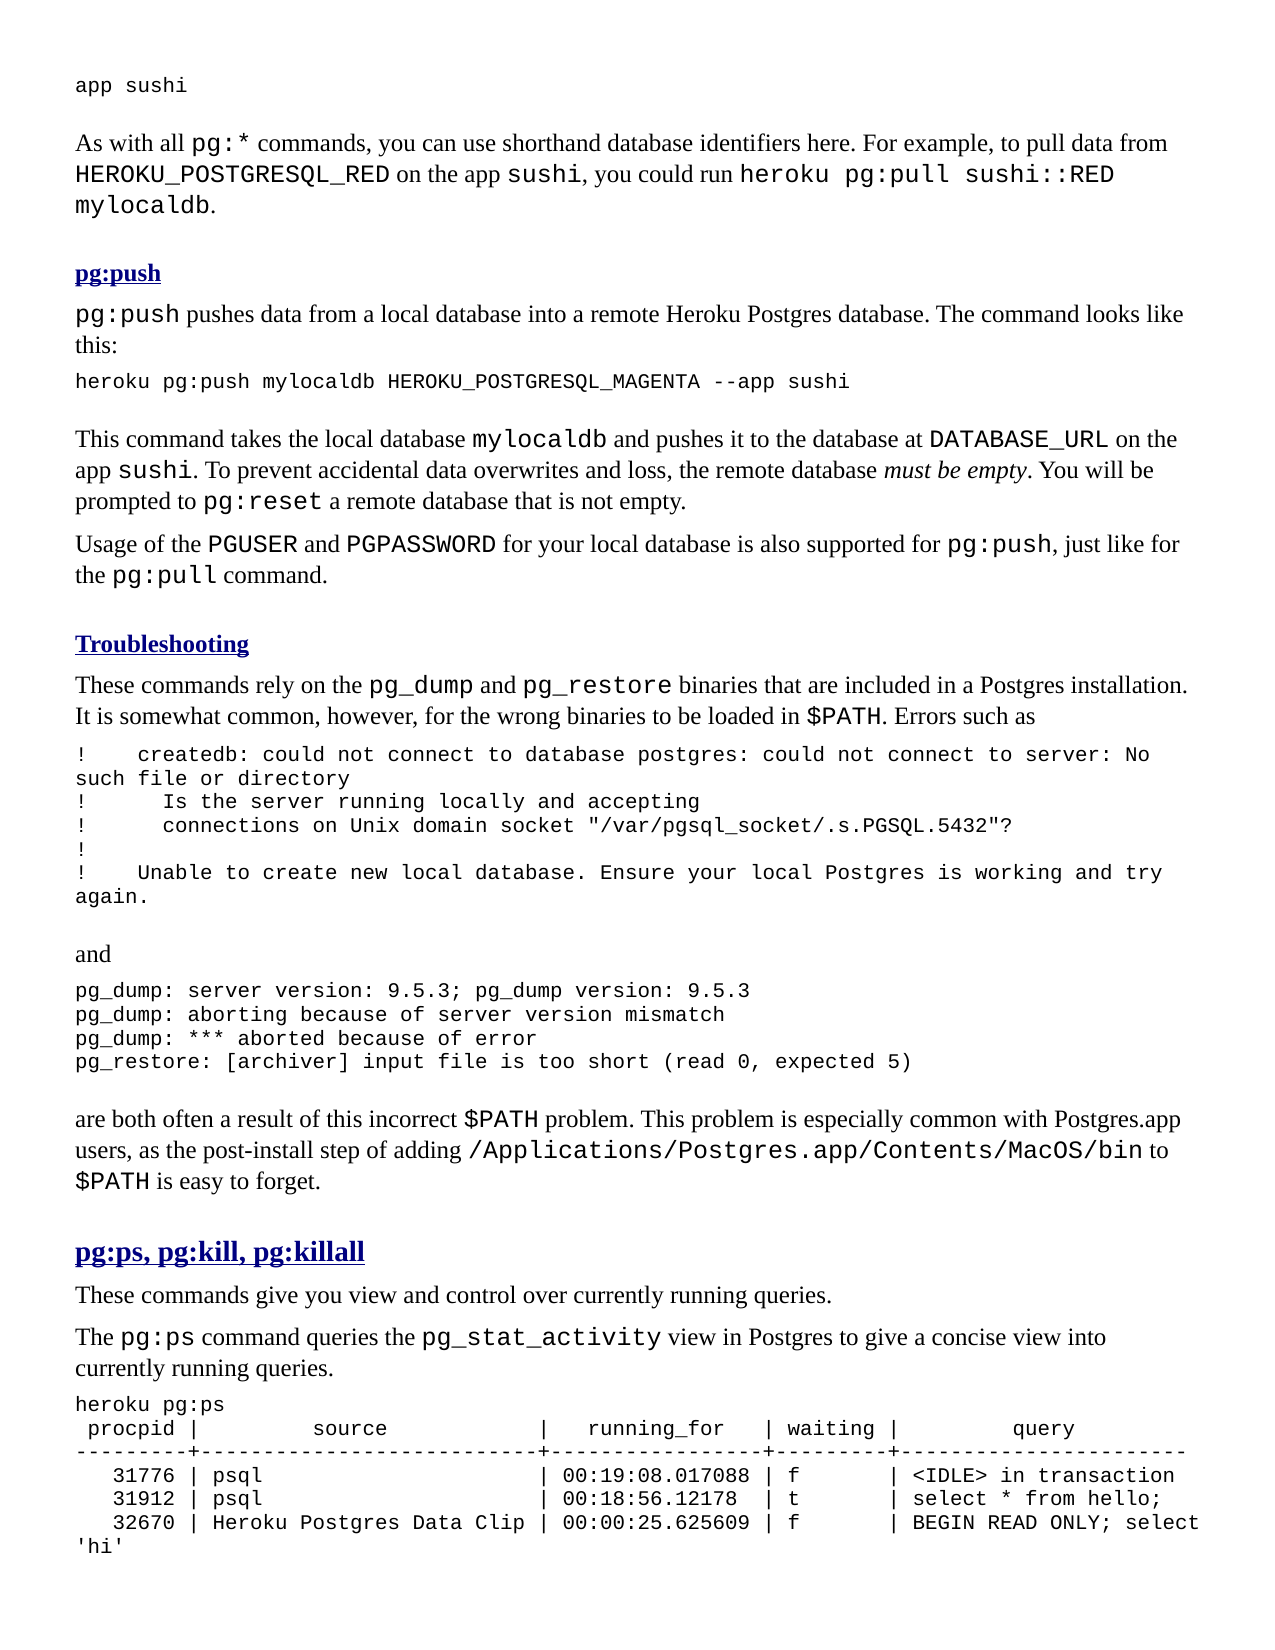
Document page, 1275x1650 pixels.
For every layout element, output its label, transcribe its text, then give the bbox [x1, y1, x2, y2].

text ! Is the server running locally and accepting [75, 791, 1200, 815]
text As with all pg:* commands, you can use shorthand database identifiers here. For example, to pull data from HEROKU_POSTGRESQL_RED on the app sushi, you could run heroku pg:pull sushi::RED mylocaldb. [75, 128, 1200, 221]
text ! createdb: could not connect to database postgres: could not connect to server: No such file or directory [75, 744, 1200, 791]
subtitle pg:push [75, 258, 1200, 287]
text heroku pg:ps [75, 1394, 1200, 1417]
text are both often a result of this incorrect $PATH problem. This problem is especially common with Postgres.app users, as the post-install step of adding /Applications/Postgres.app/Contents/MacOS/bin to $PATH is easy to forget. [75, 1104, 1200, 1197]
text pg:push pushes data from a local database into a remote Heroku Postgres database. The command looks like this: [75, 299, 1200, 359]
text pg_dump: aborting because of server version mismatch [75, 1004, 1200, 1028]
text The pg:ps command queries the pg_stat_activity view in Postgres to give a concise view into currently running queries. [75, 1322, 1200, 1381]
text pg_restore: [archiver] input file is too short (read 0, expected 5) [75, 1051, 1200, 1075]
subtitle Troubleshooting [75, 629, 1200, 657]
text These commands give you view and control over currently running queries. [75, 1281, 1200, 1309]
text These commands rely on the pg_dump and pg_restore binaries that are included in a Postgres installation. It is somewhat common, however, for the wrong binaries to be loaded in $PATH. Errors such as [75, 670, 1200, 732]
text procpid | source | running_for | waiting | query [75, 1417, 1200, 1441]
text This command takes the local database mylocaldb and pushes it to the database at DATABASE_URL on the app sushi. To prevent accidental data overwrites and loss, the remote database must be empty. You will be prompted to pg:reset a remote database that is not empty. [75, 424, 1200, 517]
subtitle pg:ps, pg:kill, pg:killall [75, 1234, 1200, 1268]
text 31776 | psql | 00:19:08.017088 | f | <IDLE> in transaction [75, 1465, 1200, 1488]
text 32670 | Heroku Postgres Data Clip | 00:00:25.625609 | f | BEGIN READ ONLY; select 'hi' [75, 1512, 1200, 1559]
text Usage of the PGUSER and PGPASSWORD for your local database is also supported for pg:push, just like for the pg:pull command. [75, 529, 1200, 591]
text ! [75, 839, 1200, 862]
text --app sushi [75, 75, 1200, 99]
text pg_dump: *** aborted because of error [75, 1028, 1200, 1051]
text 31912 | psql | 00:18:56.12178 | t | select * from hello; [75, 1488, 1200, 1512]
text ! connections on Unix domain socket "/var/pgsql_socket/.s.PGSQL.5432"? [75, 815, 1200, 839]
text and [75, 939, 1200, 968]
text ---------+---------------------------+-----------------+---------+----------------------- [75, 1441, 1200, 1465]
text ! Unable to create new local database. Ensure your local Postgres is working and try again. [75, 862, 1200, 910]
text heroku pg:push mylocaldb HEROKU_POSTGRESQL_MAGENTA --app sushi [75, 371, 1200, 395]
text pg_dump: server version: 9.5.3; pg_dump version: 9.5.3 [75, 980, 1200, 1004]
